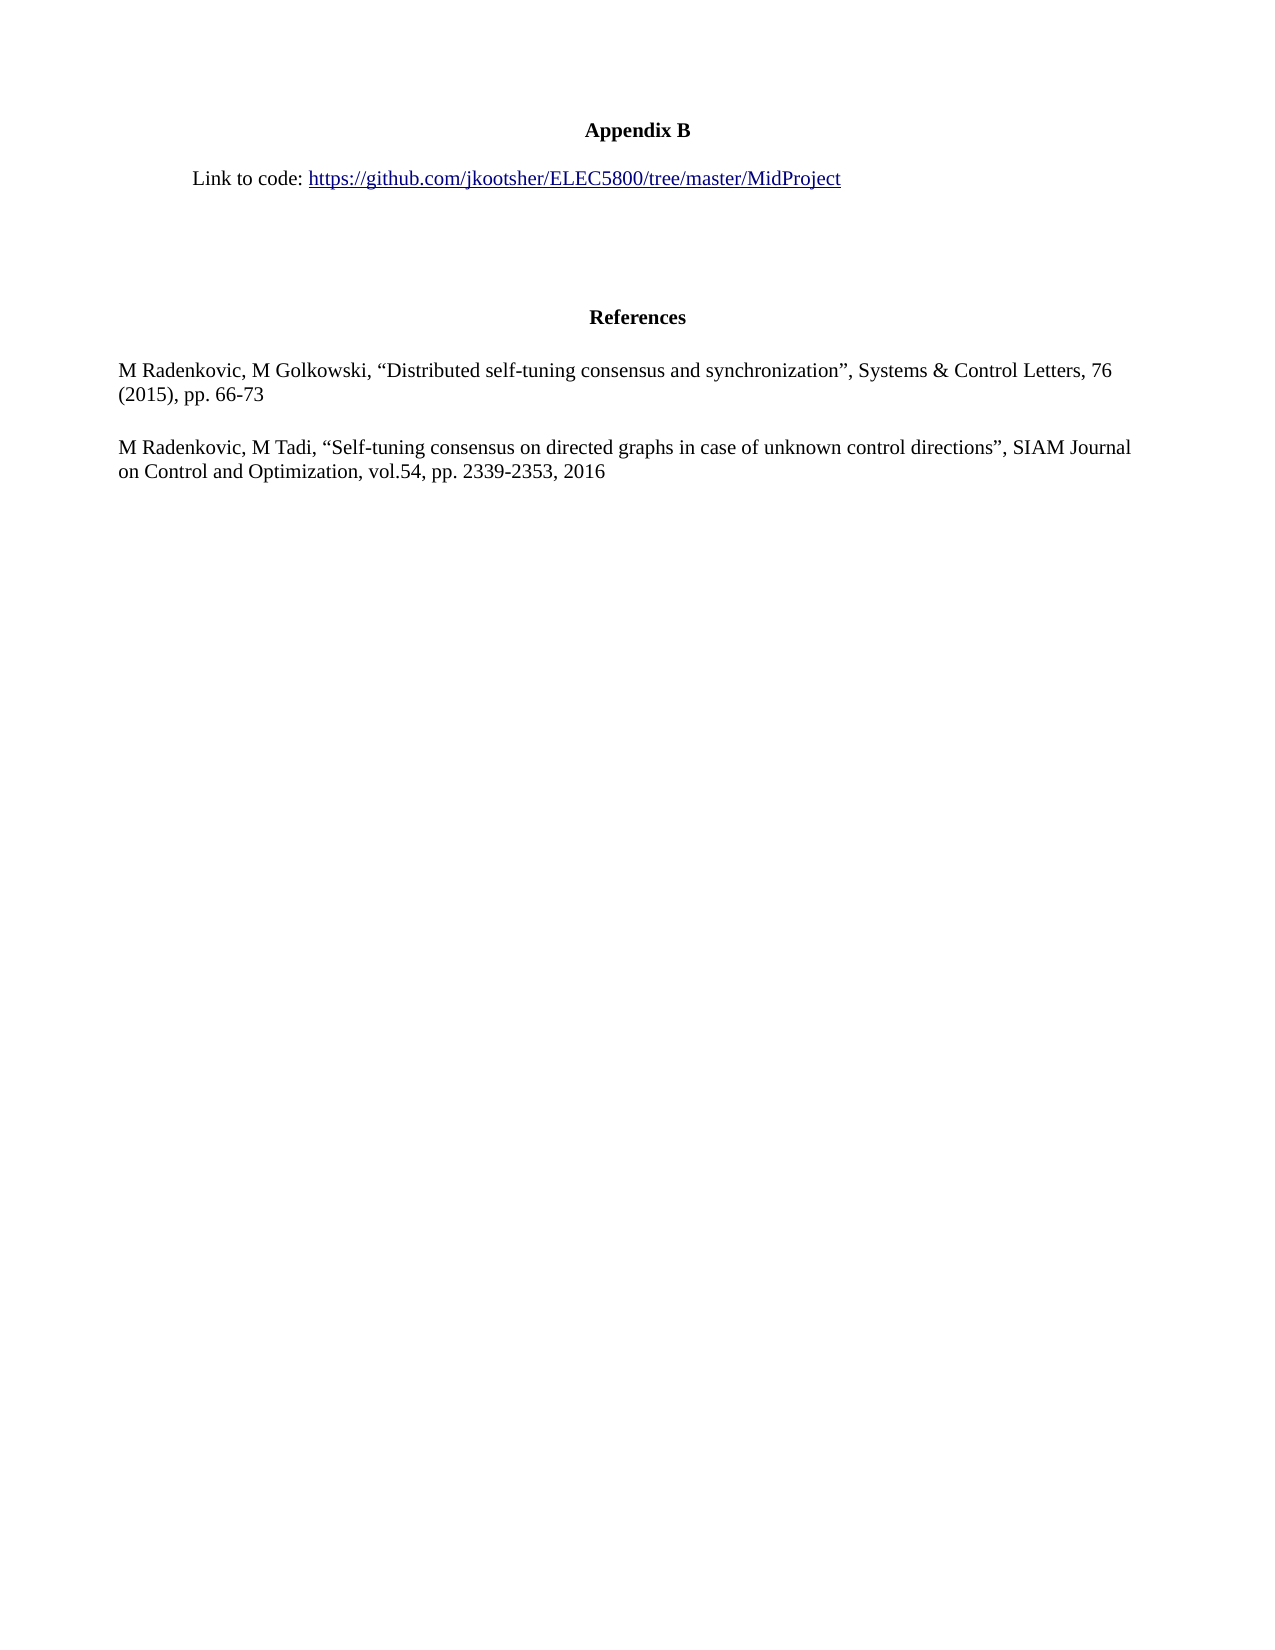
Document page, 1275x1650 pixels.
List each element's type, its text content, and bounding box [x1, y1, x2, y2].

text Appendix B [118, 118, 1157, 142]
text M Radenkovic, M Golkowski, “Distributed self-tuning consensus and synchronization”, Systems & Control Letters, 76 (2015), pp. 66-73 [118, 358, 1157, 406]
text M Radenkovic, M Tadi, “Self-tuning consensus on directed graphs in case of unknown control directions”, SIAM Journal on Control and Optimization, vol.54, pp. 2339-2353, 2016 [118, 435, 1157, 483]
text References [118, 305, 1157, 329]
text Link to code: https://github.com/jkootsher/ELEC5800/tree/master/MidProject [118, 166, 1157, 190]
